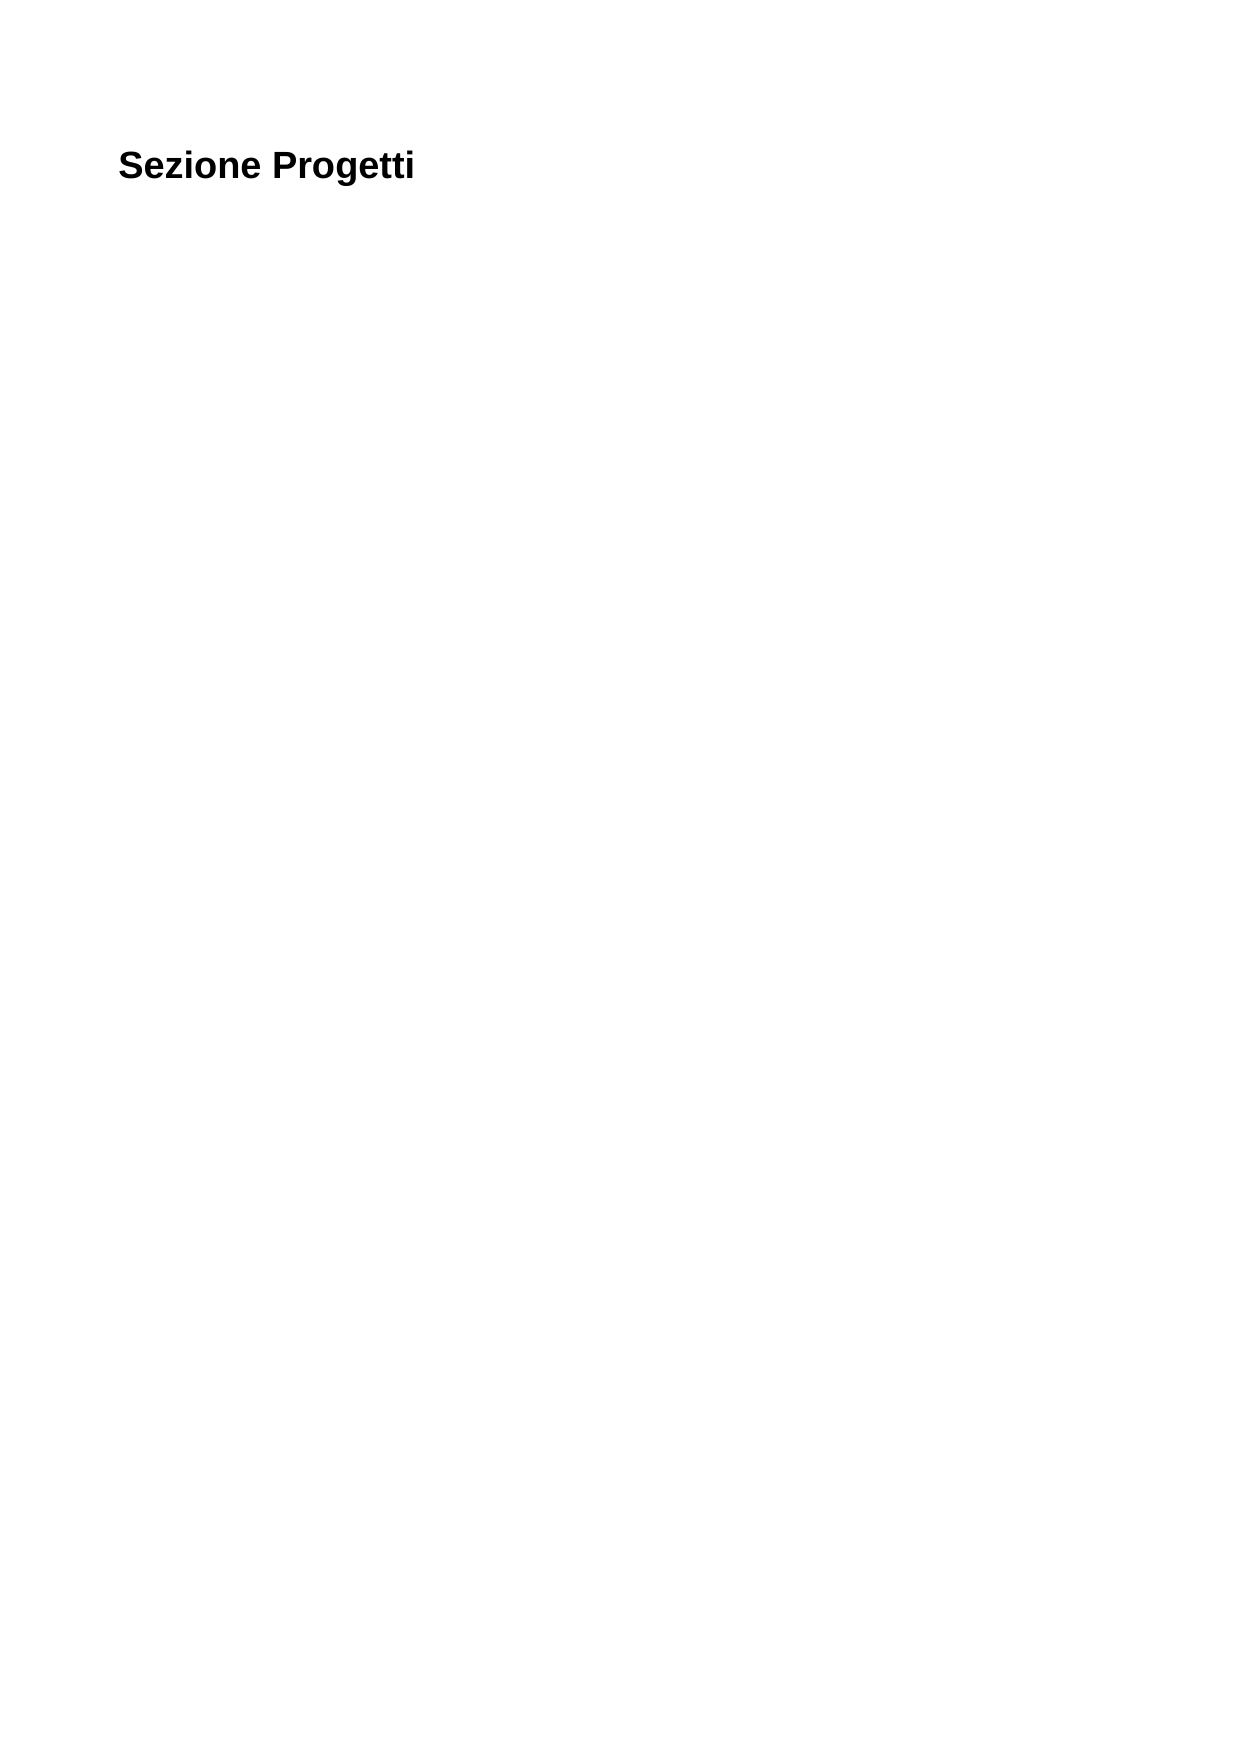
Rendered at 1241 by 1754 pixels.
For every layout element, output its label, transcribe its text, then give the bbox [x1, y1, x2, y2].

subtitle Sezione Progetti [118, 143, 1122, 187]
